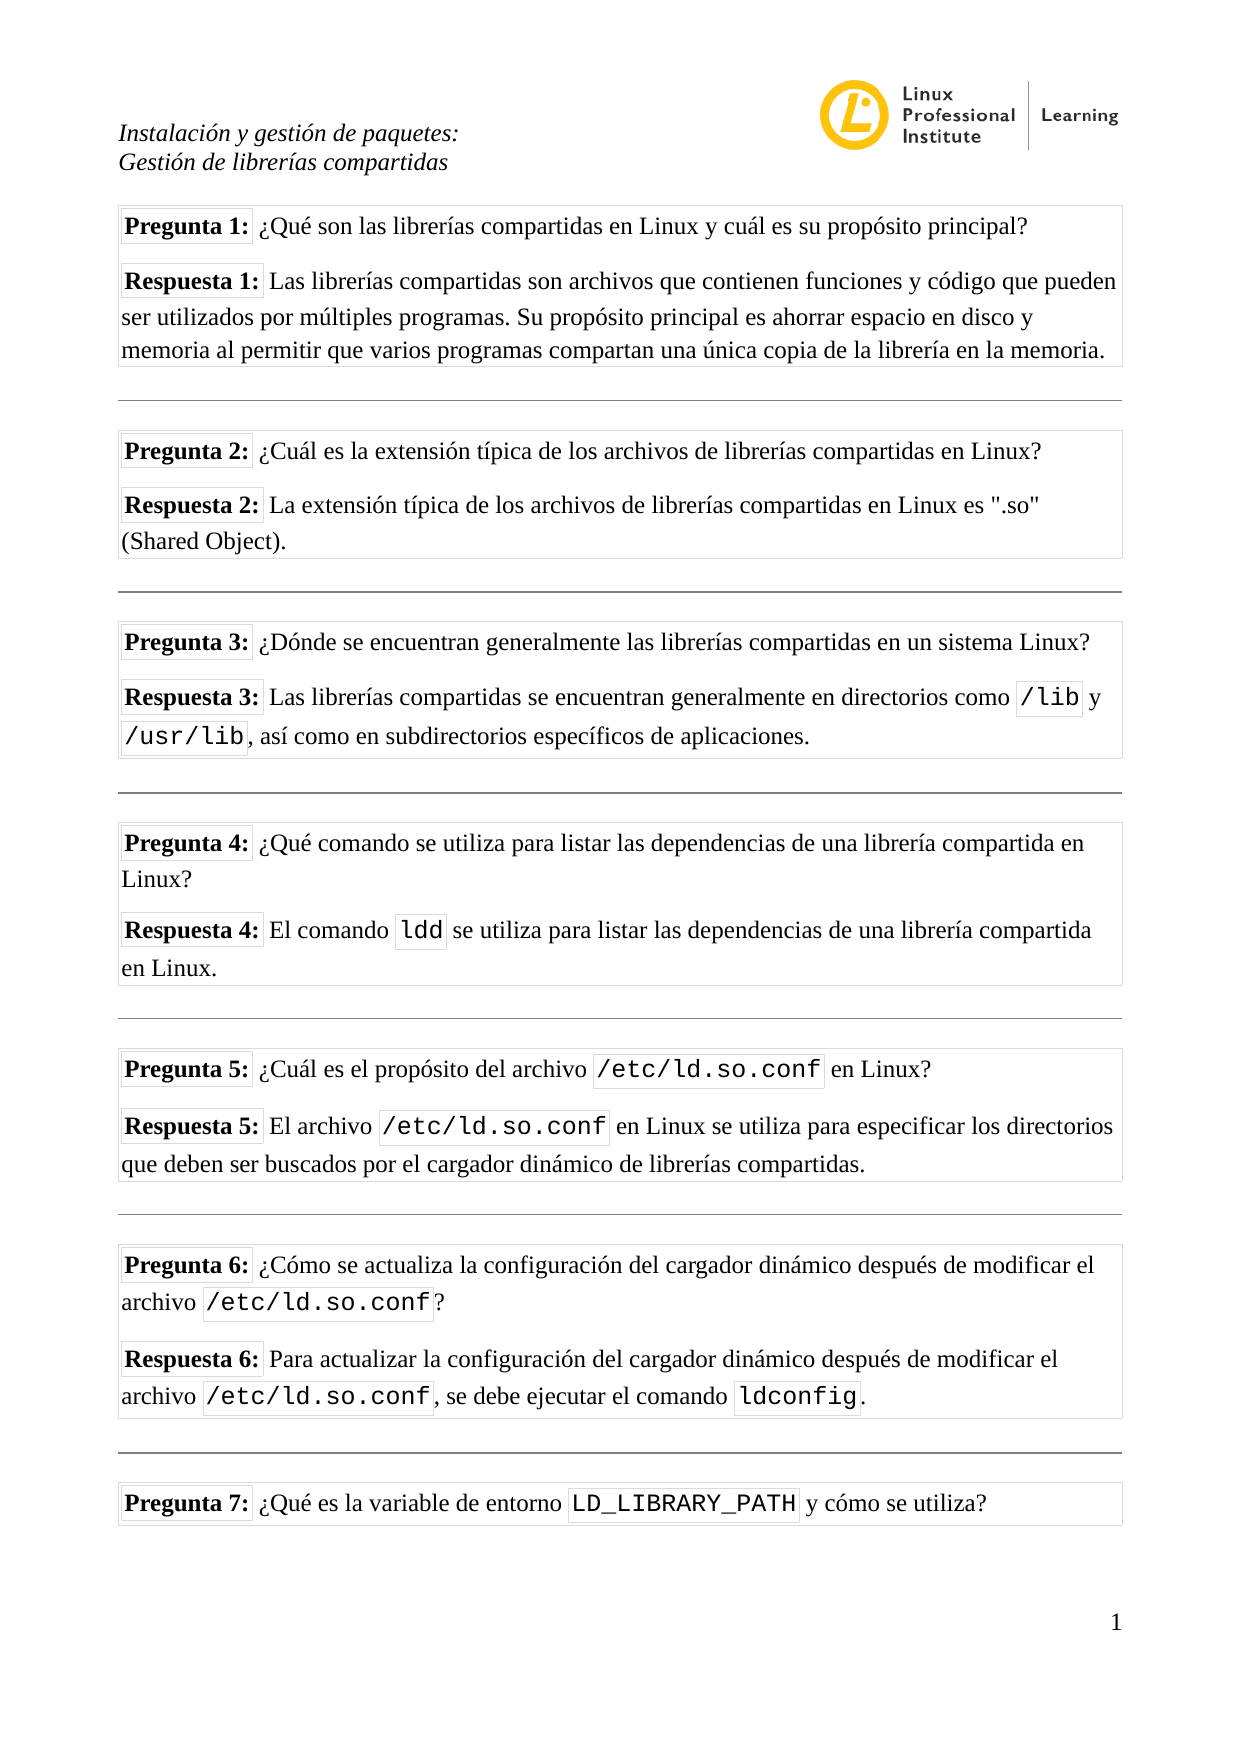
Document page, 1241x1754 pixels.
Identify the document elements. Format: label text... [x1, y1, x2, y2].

picture [819, 79, 1119, 151]
text Pregunta 6: ¿Cómo se actualiza la configuración del cargador dinámico después de modificar el archivo /etc/ld.so.conf? [119, 1245, 1122, 1321]
text Respuesta 2: La extensión típica de los archivos de librerías compartidas en Linux es ".so" (Shared Object). [119, 484, 1122, 558]
text Respuesta 3: Las librerías compartidas se encuentran generalmente en directorios como /lib y /usr/lib, así como en subdirectorios específicos de aplicaciones. [119, 676, 1122, 758]
text Pregunta 4: ¿Qué comando se utiliza para listar las dependencias de una librería compartida en Linux? [119, 823, 1122, 893]
text Pregunta 7: ¿Qué es la variable de entorno LD_LIBRARY_PATH y cómo se utiliza? [119, 1483, 1122, 1525]
text Pregunta 3: ¿Dónde se encuentran generalmente las librerías compartidas en un sistema Linux? [119, 622, 1122, 659]
text Respuesta 4: El comando ldd se utiliza para listar las dependencias de una librería compartida en Linux. [119, 909, 1122, 985]
text Pregunta 2: ¿Cuál es la extensión típica de los archivos de librerías compartidas en Linux? [119, 431, 1122, 467]
text Pregunta 1: ¿Qué son las librerías compartidas en Linux y cuál es su propósito principal? [119, 206, 1122, 243]
text Pregunta 5: ¿Cuál es el propósito del archivo /etc/ld.so.conf en Linux? [119, 1049, 1122, 1088]
text Respuesta 5: El archivo /etc/ld.so.conf en Linux se utiliza para especificar los directorios que deben ser buscados por el cargador dinámico de librerías compartidas. [119, 1105, 1122, 1181]
text Respuesta 1: Las librerías compartidas son archivos que contienen funciones y código que pueden ser utilizados por múltiples programas. Su propósito principal es ahorrar espacio en disco y memoria al permitir que varios programas compartan una única copia de la librería en la memoria. [119, 260, 1122, 366]
text Respuesta 6: Para actualizar la configuración del cargador dinámico después de modificar el archivo /etc/ld.so.conf, se debe ejecutar el comando ldconfig. [119, 1338, 1122, 1418]
